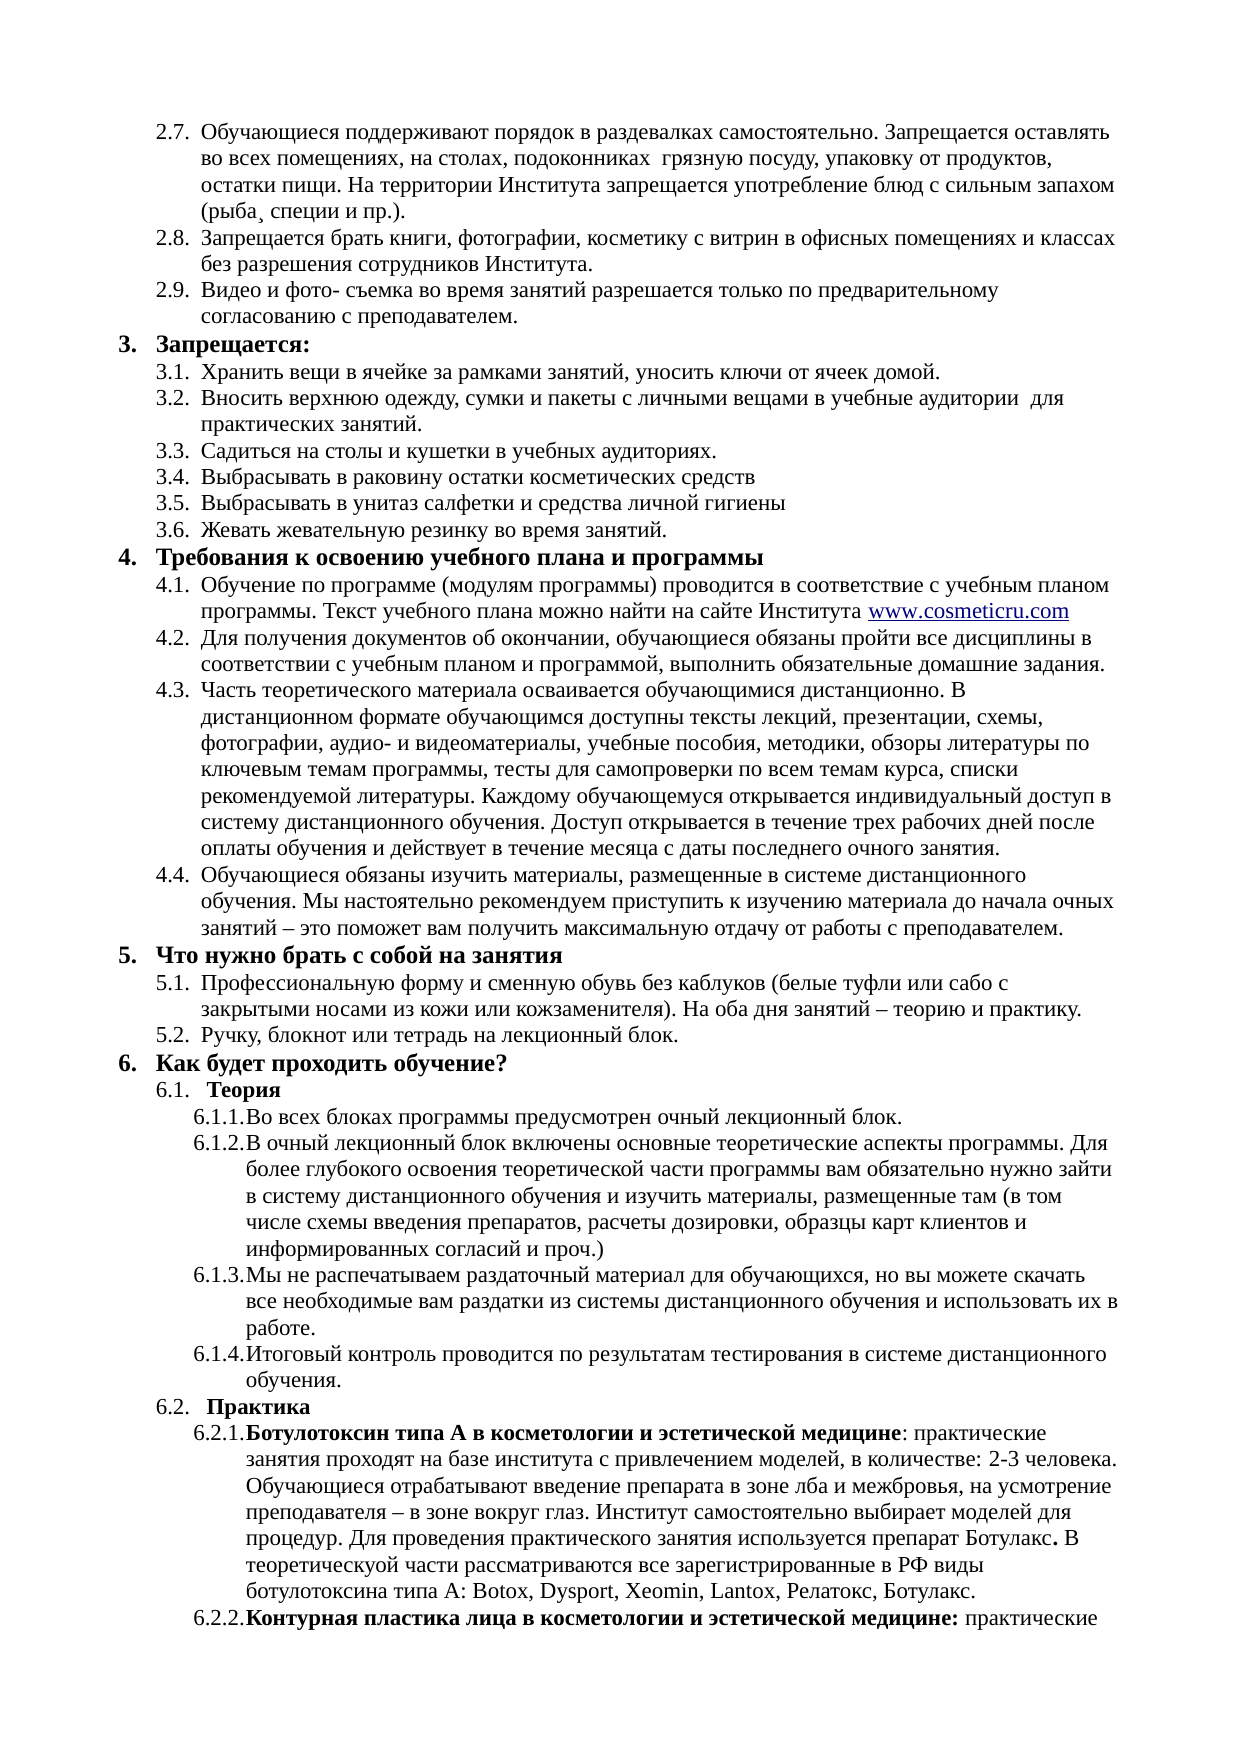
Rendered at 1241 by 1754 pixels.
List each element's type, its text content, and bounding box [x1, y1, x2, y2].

list Ручку, блокнот или тетрадь на лекционный блок. [156, 1021, 1122, 1048]
list Контурная пластика лица в косметологии и эстетической медицине: практические [193, 1603, 1122, 1630]
list Обучающиеся поддерживают порядок в раздевалках самостоятельно. Запрещается оставлять во всех помещениях, на столах, подоконниках грязную посуду, упаковку от продуктов, остатки пищи. На территории Института запрещается употребление блюд с сильным запахом (рыба¸ специи и пр.). [156, 118, 1122, 223]
list Жевать жевательную резинку во время занятий. [156, 516, 1122, 542]
list Что нужно брать с собой на занятия [118, 940, 1122, 969]
list Хранить вещи в ячейке за рамками занятий, уносить ключи от ячеек домой. [156, 358, 1122, 384]
list Во всех блоках программы предусмотрен очный лекционный блок. [193, 1103, 1122, 1129]
list Как будет проходить обучение? [118, 1048, 1122, 1076]
list Профессиональную форму и сменную обувь без каблуков (белые туфли или сабо с закрытыми носами из кожи или кожзаменителя). На оба дня занятий – теорию и практику. [156, 969, 1122, 1021]
list Ботулотоксин типа А в косметологии и эстетической медицине: практические занятия проходят на базе института с привлечением моделей, в количестве: 2-3 человека. Обучающиеся отрабатывают введение препарата в зоне лба и межбровья, на усмотрение преподавателя – в зоне вокруг глаз. Институт самостоятельно выбирает моделей для процедур. Для проведения практического занятия используется препарат Ботулакс. В теоретическуой части рассматриваются все зарегистрированные в РФ виды ботулотоксина типа А: Botox, Dysport, Xeomin, Lantox, Релатокс, Ботулакс. [193, 1419, 1122, 1603]
list Садиться на столы и кушетки в учебных аудиториях. [156, 437, 1122, 463]
list Практика [156, 1393, 1122, 1419]
list Часть теоретического материала осваивается обучающимися дистанционно. В дистанционном формате обучающимся доступны тексты лекций, презентации, схемы, фотографии, аудио- и видеоматериалы, учебные пособия, методики, обзоры литературы по ключевым темам программы, тесты для самопроверки по всем темам курса, списки рекомендуемой литературы. Каждому обучающемуся открывается индивидуальный доступ в систему дистанционного обучения. Доступ открывается в течение трех рабочих дней после оплаты обучения и действует в течение месяца с даты последнего очного занятия. [156, 676, 1122, 861]
list Для получения документов об окончании, обучающиеся обязаны пройти все дисциплины в соответствии с учебным планом и программой, выполнить обязательные домашние задания. [156, 624, 1122, 676]
list Выбрасывать в унитаз салфетки и средства личной гигиены [156, 489, 1122, 516]
list Выбрасывать в раковину остатки косметических средств [156, 463, 1122, 489]
list Обучающиеся обязаны изучить материалы, размещенные в системе дистанционного обучения. Мы настоятельно рекомендуем приступить к изучению материала до начала очных занятий – это поможет вам получить максимальную отдачу от работы с преподавателем. [156, 861, 1122, 940]
list Запрещается брать книги, фотографии, косметику с витрин в офисных помещениях и классах без разрешения сотрудников Института. [156, 223, 1122, 276]
list Требования к освоению учебного плана и программы [118, 542, 1122, 571]
list Обучение по программе (модулям программы) проводится в соответствие с учебным планом программы. Текст учебного плана можно найти на сайте Института www.cosmeticru.com [156, 571, 1122, 624]
list Итоговый контроль проводится по результатам тестирования в системе дистанционного обучения. [193, 1340, 1122, 1393]
list Теория [156, 1076, 1122, 1103]
list Мы не распечатываем раздаточный материал для обучающихся, но вы можете скачать все необходимые вам раздатки из системы дистанционного обучения и использовать их в работе. [193, 1261, 1122, 1340]
list Запрещается: [118, 329, 1122, 358]
list Видео и фото- съемка во время занятий разрешается только по предварительному согласованию с преподавателем. [156, 276, 1122, 329]
list Вносить верхнюю одежду, сумки и пакеты с личными вещами в учебные аудитории для практических занятий. [156, 384, 1122, 437]
list В очный лекционный блок включены основные теоретические аспекты программы. Для более глубокого освоения теоретической части программы вам обязательно нужно зайти в систему дистанционного обучения и изучить материалы, размещенные там (в том числе схемы введения препаратов, расчеты дозировки, образцы карт клиентов и информированных согласий и проч.) [193, 1129, 1122, 1261]
